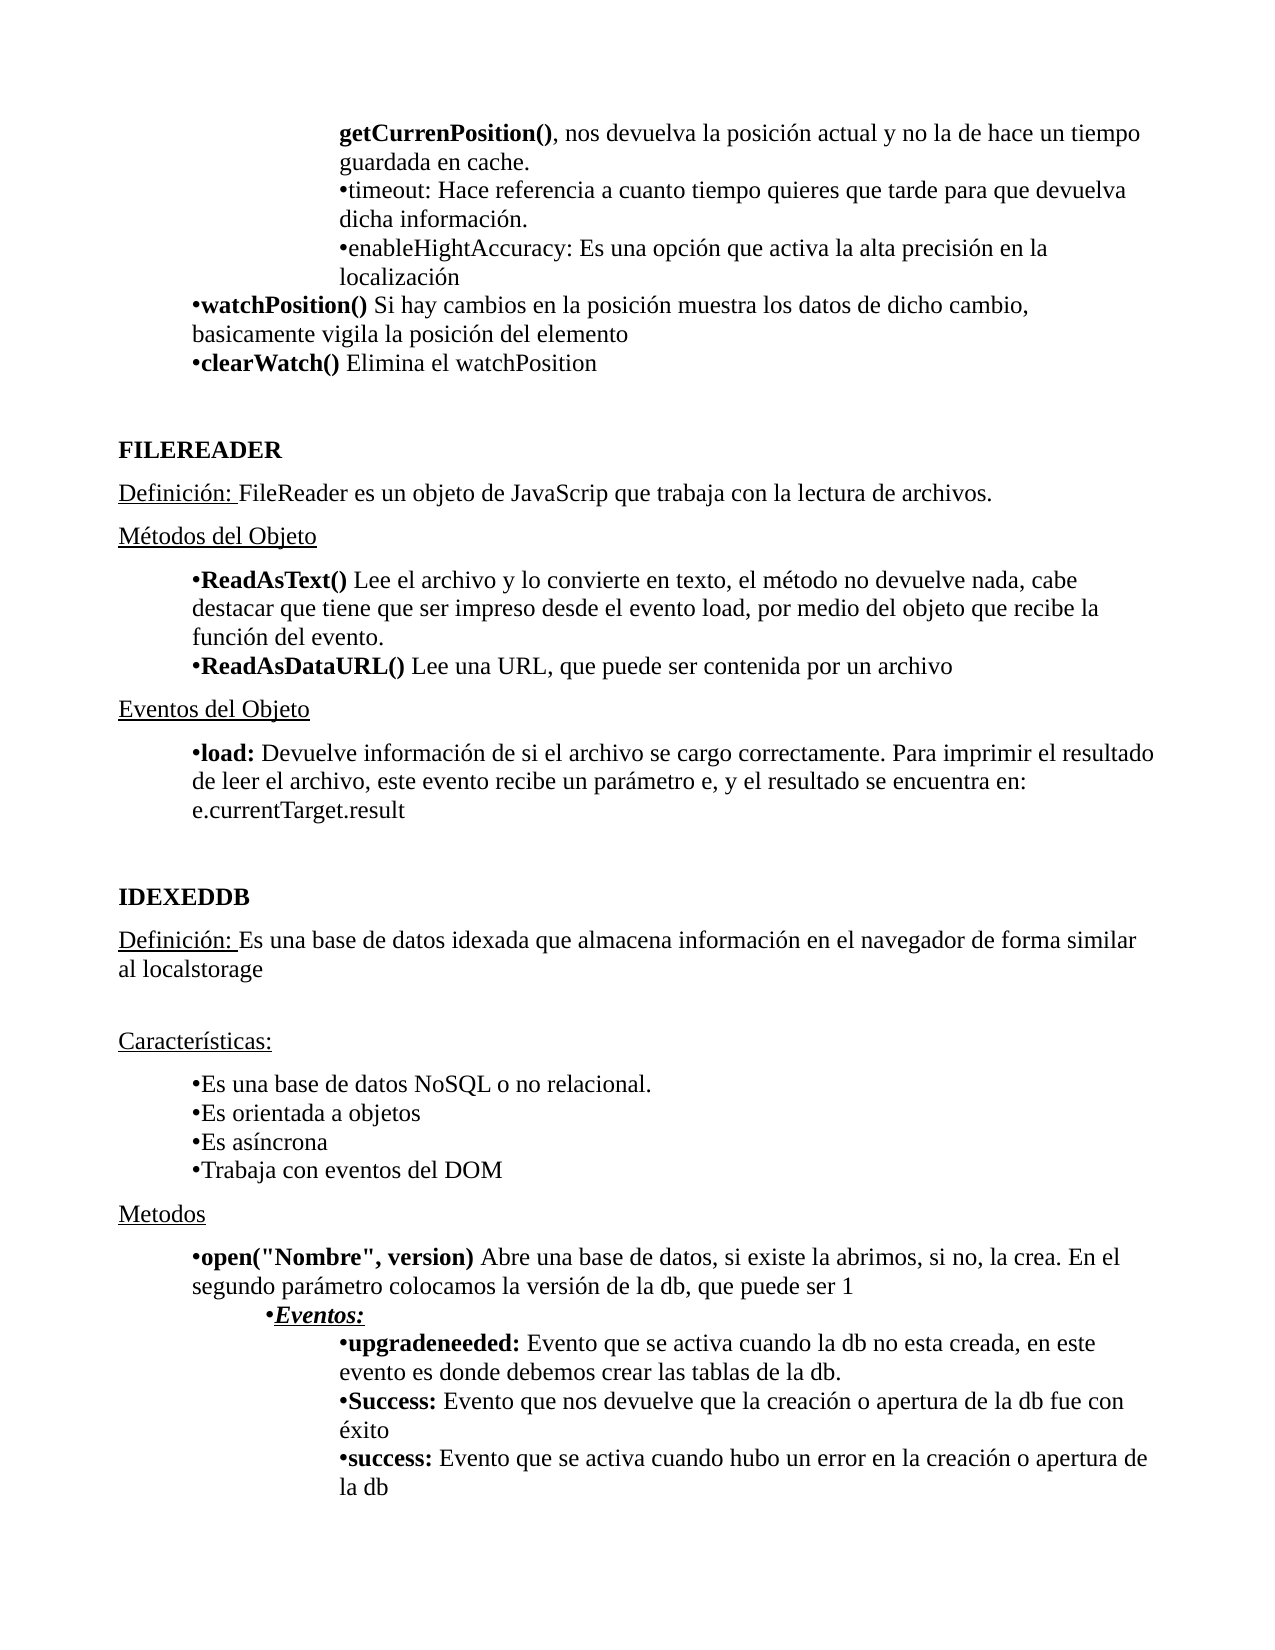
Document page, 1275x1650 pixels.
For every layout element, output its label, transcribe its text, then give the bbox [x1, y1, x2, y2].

list getCurrenPosition(), nos devuelva la posición actual y no la de hace un tiempo guardada en cache. [118, 118, 1157, 176]
text IDEXEDDB [118, 882, 1157, 911]
list Eventos: [118, 1300, 1157, 1328]
list upgradeneeded: Evento que se activa cuando la db no esta creada, en este evento es donde debemos crear las tablas de la db. [118, 1328, 1157, 1386]
text FILEREADER [118, 435, 1157, 463]
list Trabaja con eventos del DOM [118, 1156, 1157, 1184]
list Es orientada a objetos [118, 1098, 1157, 1127]
text Eventos del Objeto [118, 694, 1157, 723]
text Definición: FileReader es un objeto de JavaScrip que trabaja con la lectura de archivos. [118, 478, 1157, 507]
list Es asíncrona [118, 1127, 1157, 1156]
list clearWatch() Elimina el watchPosition [118, 348, 1157, 377]
text Características: [118, 997, 1157, 1055]
list success: Evento que se activa cuando hubo un error en la creación o apertura de la db [118, 1443, 1157, 1501]
list ReadAsText() Lee el archivo y lo convierte en texto, el método no devuelve nada, cabe destacar que tiene que ser impreso desde el evento load, por medio del objeto que recibe la función del evento. [118, 565, 1157, 651]
list load: Devuelve información de si el archivo se cargo correctamente. Para imprimir el resultado de leer el archivo, este evento recibe un parámetro e, y el resultado se encuentra en: e.currentTarget.result [118, 738, 1157, 824]
text Métodos del Objeto [118, 521, 1157, 550]
list enableHightAccuracy: Es una opción que activa la alta precisión en la localización [118, 233, 1157, 291]
list timeout: Hace referencia a cuanto tiempo quieres que tarde para que devuelva dicha información. [118, 176, 1157, 233]
list watchPosition() Si hay cambios en la posición muestra los datos de dicho cambio, basicamente vigila la posición del elemento [118, 291, 1157, 348]
text Definición: Es una base de datos idexada que almacena información en el navegador de forma similar al localstorage [118, 925, 1157, 983]
list open("Nombre", version) Abre una base de datos, si existe la abrimos, si no, la crea. En el segundo parámetro colocamos la versión de la db, que puede ser 1 [118, 1242, 1157, 1300]
list Es una base de datos NoSQL o no relacional. [118, 1069, 1157, 1098]
list ReadAsDataURL() Lee una URL, que puede ser contenida por un archivo [118, 651, 1157, 680]
list Success: Evento que nos devuelve que la creación o apertura de la db fue con éxito [118, 1386, 1157, 1443]
text Metodos [118, 1199, 1157, 1228]
